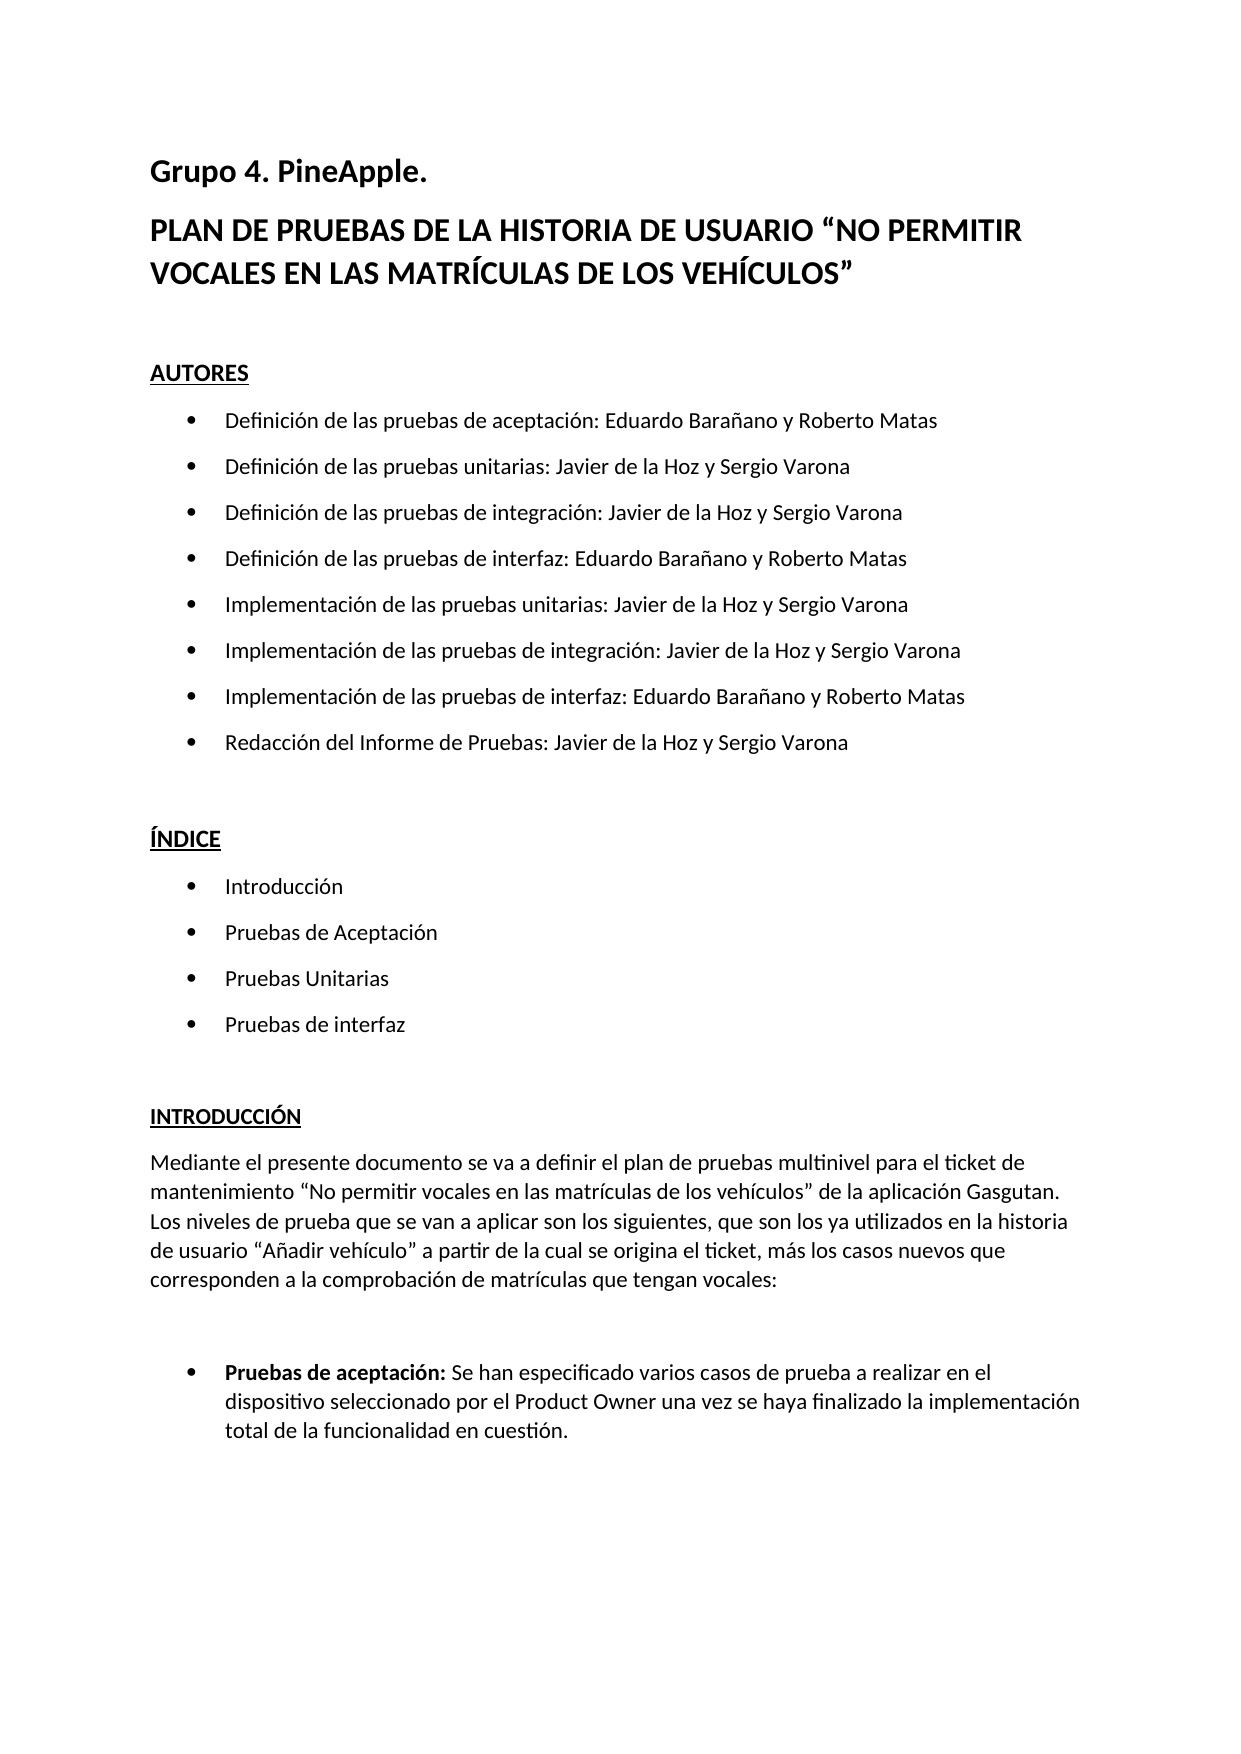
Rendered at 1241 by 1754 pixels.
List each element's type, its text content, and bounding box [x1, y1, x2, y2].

list Pruebas de Aceptación [187, 918, 1090, 946]
text ÍNDICE [150, 823, 1090, 854]
text Mediante el presente documento se va a definir el plan de pruebas multinivel para el ticket de mantenimiento “No permitir vocales en las matrículas de los vehículos” de la aplicación Gasgutan. Los niveles de prueba que se van a aplicar son los siguientes, que son los ya utilizados en la historia de usuario “Añadir vehículo” a partir de la cual se origina el ticket, más los casos nuevos que corresponden a la comprobación de matrículas que tengan vocales: [150, 1148, 1090, 1293]
list Pruebas de aceptación: Se han especificado varios casos de prueba a realizar en el dispositivo seleccionado por el Product Owner una vez se haya finalizado la implementación total de la funcionalidad en cuestión. [187, 1358, 1090, 1444]
list Definición de las pruebas de integración: Javier de la Hoz y Sergio Varona [187, 498, 1090, 526]
list Implementación de las pruebas unitarias: Javier de la Hoz y Sergio Varona [187, 590, 1090, 618]
list Redacción del Informe de Pruebas: Javier de la Hoz y Sergio Varona [187, 728, 1090, 756]
list Implementación de las pruebas de interfaz: Eduardo Barañano y Roberto Matas [187, 682, 1090, 710]
list Definición de las pruebas unitarias: Javier de la Hoz y Sergio Varona [187, 452, 1090, 480]
text INTRODUCCIÓN [150, 1102, 1090, 1130]
list Pruebas Unitarias [187, 964, 1090, 992]
list Definición de las pruebas de aceptación: Eduardo Barañano y Roberto Matas [187, 406, 1090, 434]
list Introducción [187, 872, 1090, 900]
text AUTORES [150, 357, 1090, 388]
text Grupo 4. PineApple. [150, 150, 1090, 191]
list Definición de las pruebas de interfaz: Eduardo Barañano y Roberto Matas [187, 544, 1090, 572]
list Pruebas de interfaz [187, 1010, 1090, 1038]
text PLAN DE PRUEBAS DE LA HISTORIA DE USUARIO “NO PERMITIR VOCALES EN LAS MATRÍCULAS DE LOS VEHÍCULOS” [150, 209, 1090, 293]
list Implementación de las pruebas de integración: Javier de la Hoz y Sergio Varona [187, 636, 1090, 664]
